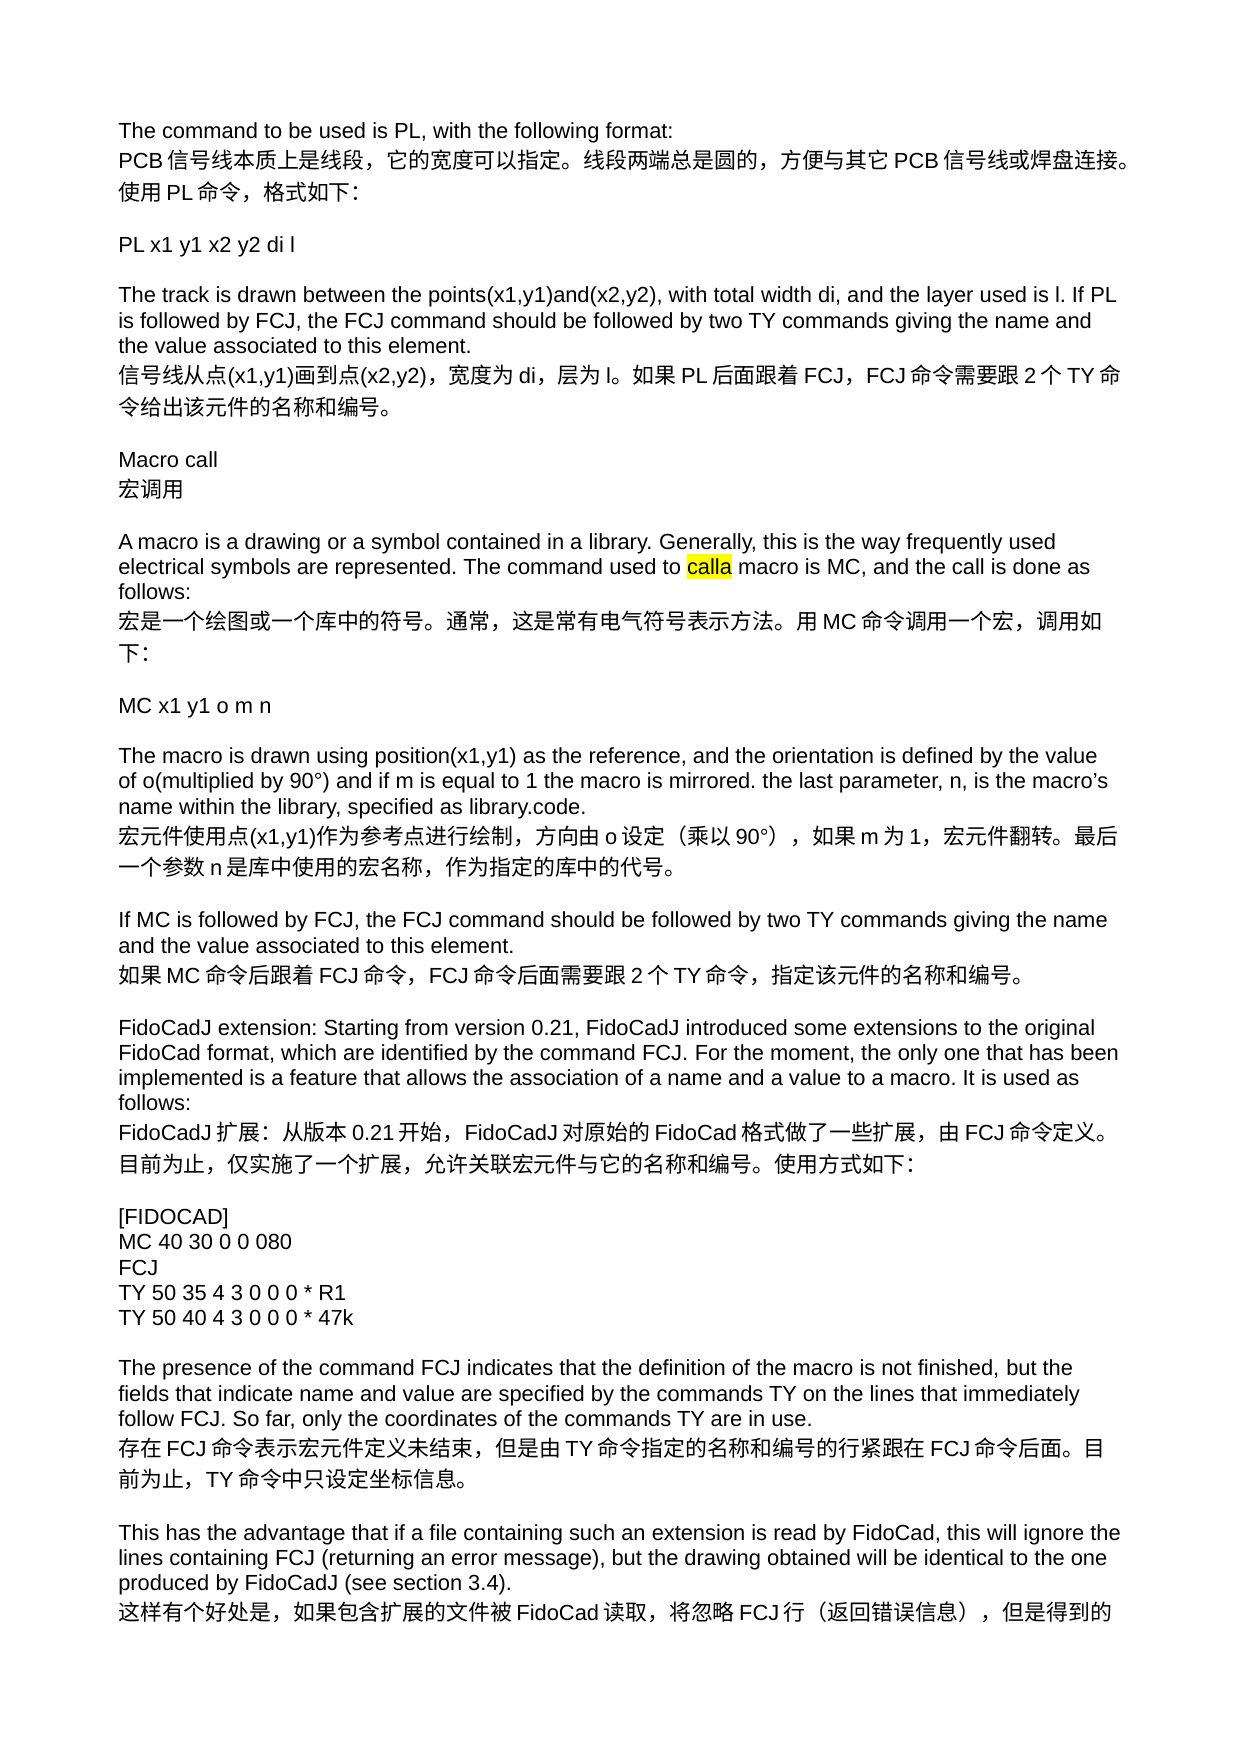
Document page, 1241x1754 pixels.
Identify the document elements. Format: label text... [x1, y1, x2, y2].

text PCB信号线本质上是线段，它的宽度可以指定。线段两端总是圆的，方便与其它PCB信号线或焊盘连接。使用PL命令，格式如下： [118, 143, 1122, 207]
text [FIDOCAD] [118, 1204, 1122, 1229]
text The macro is drawn using position(x1,y1) as the reference, and the orientation is defined by the value of o(multiplied by 90°) and if m is equal to 1 the macro is mirrored. the last parameter, n, is the macro’s name within the library, specified as library.code. [118, 743, 1122, 819]
text PL x1 y1 x2 y2 di l [118, 232, 1122, 257]
text 宏元件使用点(x1,y1)作为参考点进行绘制，方向由o设定（乘以90°），如果m为1，宏元件翻转。最后一个参数n是库中使用的宏名称，作为指定的库中的代号。 [118, 819, 1122, 882]
text The presence of the command FCJ indicates that the definition of the macro is not finished, but the fields that indicate name and value are specified by the commands TY on the lines that immediately follow FCJ. So far, only the coordinates of the commands TY are in use. [118, 1355, 1122, 1431]
text 宏是一个绘图或一个库中的符号。通常，这是常有电气符号表示方法。用MC命令调用一个宏，调用如下： [118, 604, 1122, 667]
text TY 50 35 4 3 0 0 0 * R1 [118, 1279, 1122, 1305]
text The command to be used is PL, with the following format: [118, 118, 1122, 143]
text FCJ [118, 1254, 1122, 1279]
text If MC is followed by FCJ, the FCJ command should be followed by two TY commands giving the name and the value associated to this element. [118, 907, 1122, 958]
text 这样有个好处是，如果包含扩展的文件被FidoCad读取，将忽略FCJ行（返回错误信息），但是得到的 [118, 1595, 1122, 1627]
text TY 50 40 4 3 0 0 0 * 47k [118, 1305, 1122, 1330]
text FidoCadJ扩展：从版本0.21开始，FidoCadJ对原始的FidoCad格式做了一些扩展，由FCJ命令定义。目前为止，仅实施了一个扩展，允许关联宏元件与它的名称和编号。使用方式如下： [118, 1115, 1122, 1179]
text The track is drawn between the points(x1,y1)and(x2,y2), with total width di, and the layer used is l. If PL is followed by FCJ, the FCJ command should be followed by two TY commands giving the name and the value associated to this element. [118, 282, 1122, 358]
text A macro is a drawing or a symbol contained in a library. Generally, this is the way frequently used electrical symbols are represented. The command used to calla macro is MC, and the call is done as follows: [118, 528, 1122, 604]
text 存在FCJ命令表示宏元件定义未结束，但是由TY命令指定的名称和编号的行紧跟在FCJ命令后面。目前为止，TY命令中只设定坐标信息。 [118, 1431, 1122, 1494]
text 宏调用 [118, 472, 1122, 503]
text This has the advantage that if a file containing such an extension is read by FidoCad, this will ignore the lines containing FCJ (returning an error message), but the drawing obtained will be identical to the one produced by FidoCadJ (see section 3.4). [118, 1519, 1122, 1595]
text MC 40 30 0 0 080 [118, 1229, 1122, 1254]
text 如果MC命令后跟着FCJ命令，FCJ命令后面需要跟2个TY命令，指定该元件的名称和编号。 [118, 958, 1122, 989]
text FidoCadJ extension: Starting from version 0.21, FidoCadJ introduced some extensions to the original FidoCad format, which are identified by the command FCJ. For the moment, the only one that has been implemented is a feature that allows the association of a name and a value to a macro. It is used as follows: [118, 1014, 1122, 1115]
text MC x1 y1 o m n [118, 693, 1122, 718]
text Macro call [118, 446, 1122, 472]
text 信号线从点(x1,y1)画到点(x2,y2)，宽度为di，层为l。如果PL后面跟着FCJ，FCJ命令需要跟2个TY命令给出该元件的名称和编号。 [118, 358, 1122, 421]
